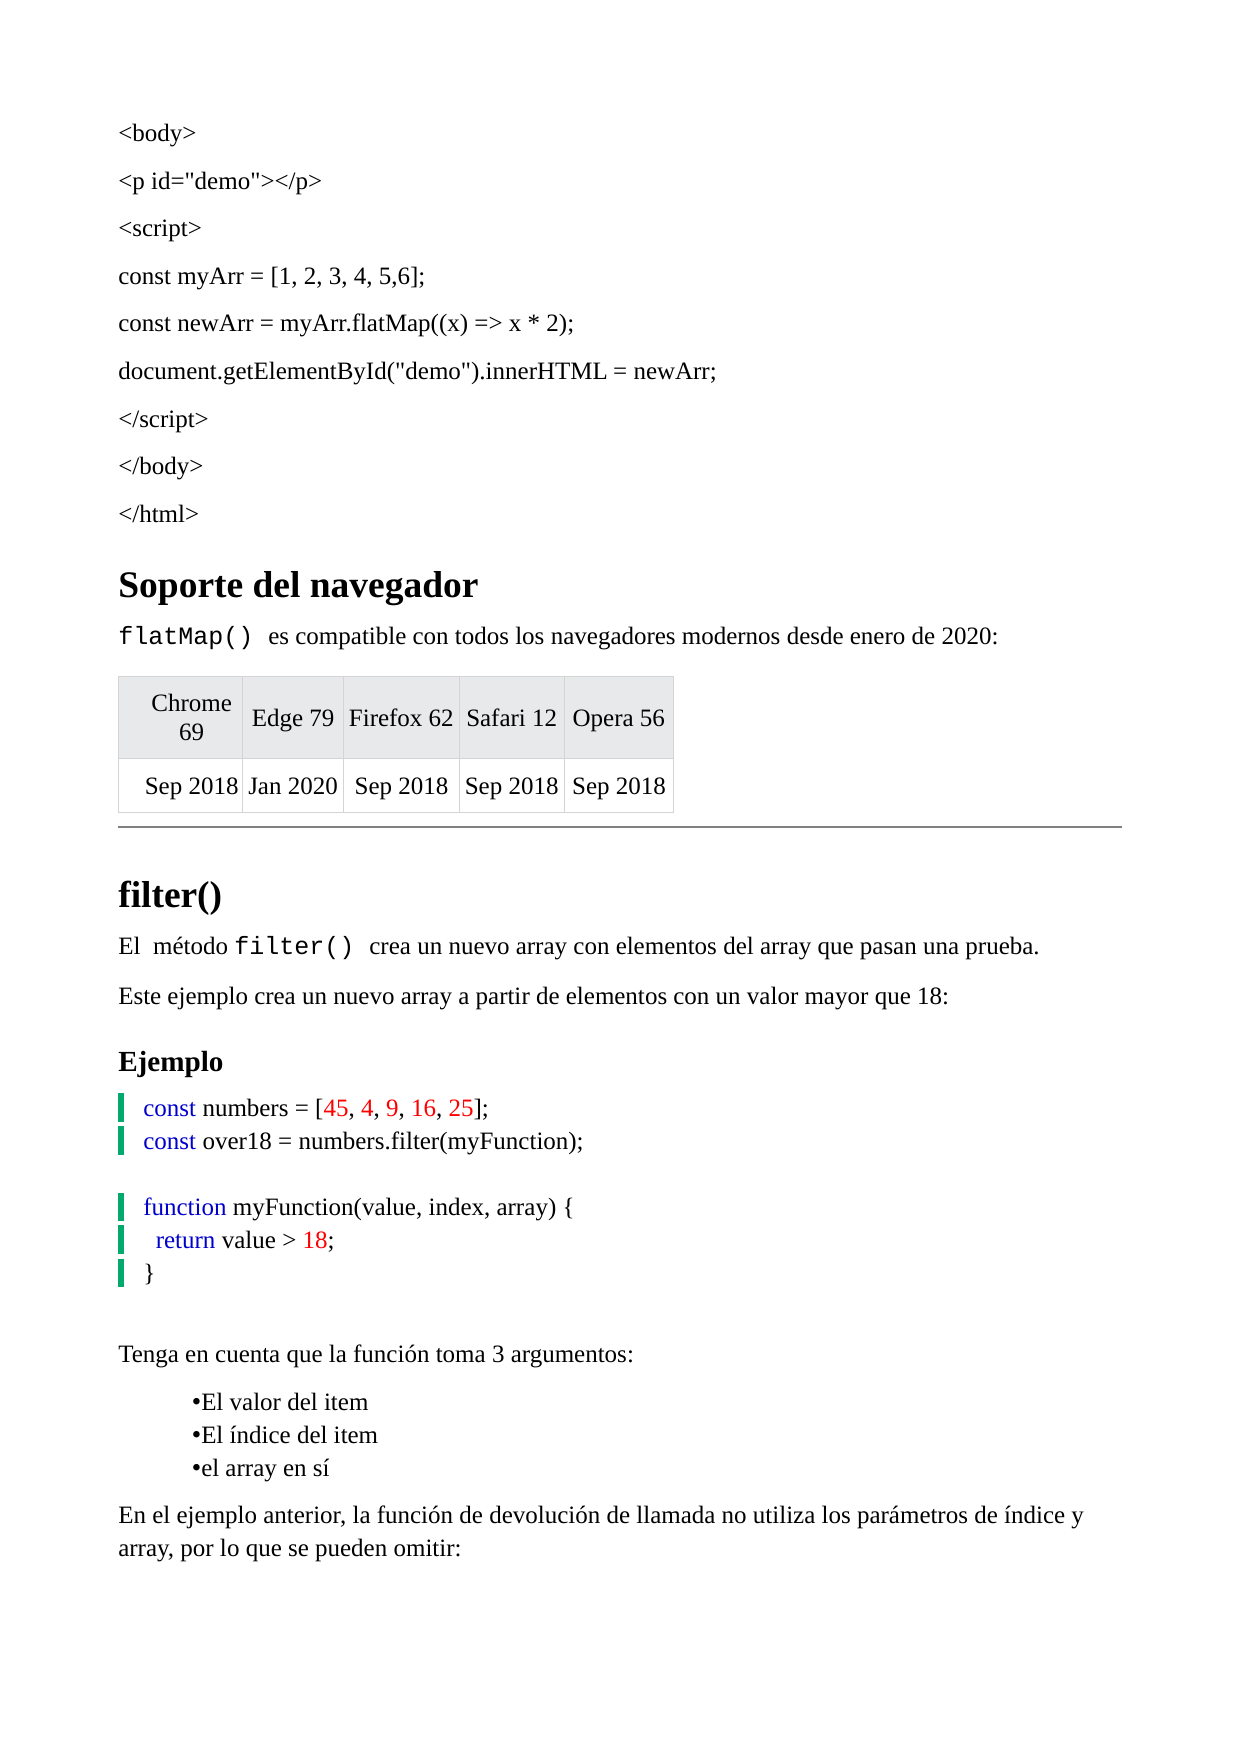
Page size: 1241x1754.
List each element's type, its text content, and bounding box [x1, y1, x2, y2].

text </script> [118, 404, 1122, 432]
text <script> [118, 213, 1122, 242]
list el array en sí [118, 1453, 1122, 1481]
subtitle Ejemplo [118, 1044, 1122, 1078]
table_cell Safari 12 [460, 677, 564, 758]
subtitle Soporte del navegador [118, 562, 1122, 605]
text Tenga en cuenta que la función toma 3 argumentos: [118, 1339, 1122, 1368]
table_header [459, 671, 564, 676]
text <body> [118, 118, 1122, 147]
text </html> [118, 499, 1122, 528]
text const numbers = [45, 4, 9, 16, 25]; const over18 = numbers.filter(myFunction); function myFunction(value, index, array) { return value > 18; } [118, 1093, 1122, 1287]
table_cell Edge 79 [243, 677, 343, 758]
subtitle filter() [118, 872, 1122, 915]
text <p id="demo"></p> [118, 166, 1122, 194]
text </body> [118, 451, 1122, 480]
table_cell Jan 2020 [243, 759, 343, 812]
table_header [118, 671, 242, 676]
table_cell Firefox 62 [344, 677, 459, 758]
table_cell Sep 2018 [565, 759, 673, 812]
list El índice del item [118, 1420, 1122, 1448]
text const newArr = myArr.flatMap((x) => x * 2); [118, 308, 1122, 337]
text El método filter() crea un nuevo array con elementos del array que pasan una prueba. [118, 931, 1122, 962]
text const myArr = [1, 2, 3, 4, 5,6]; [118, 261, 1122, 290]
table_cell Sep 2018 [119, 759, 242, 812]
table_header [343, 671, 459, 676]
table_cell Opera 56 [565, 677, 673, 758]
table_header [564, 671, 673, 676]
table_cell Sep 2018 [460, 759, 564, 812]
table_cell Chrome 69 [119, 677, 242, 758]
table_cell Sep 2018 [344, 759, 459, 812]
table_header [243, 671, 343, 676]
text Este ejemplo crea un nuevo array a partir de elementos con un valor mayor que 18: [118, 981, 1122, 1010]
text flatMap() es compatible con todos los navegadores modernos desde enero de 2020: [118, 621, 1122, 652]
text document.getElementById("demo").innerHTML = newArr; [118, 356, 1122, 385]
list El valor del item [118, 1387, 1122, 1415]
text En el ejemplo anterior, la función de devolución de llamada no utiliza los parámetros de índice y array, por lo que se pueden omitir: [118, 1500, 1122, 1562]
